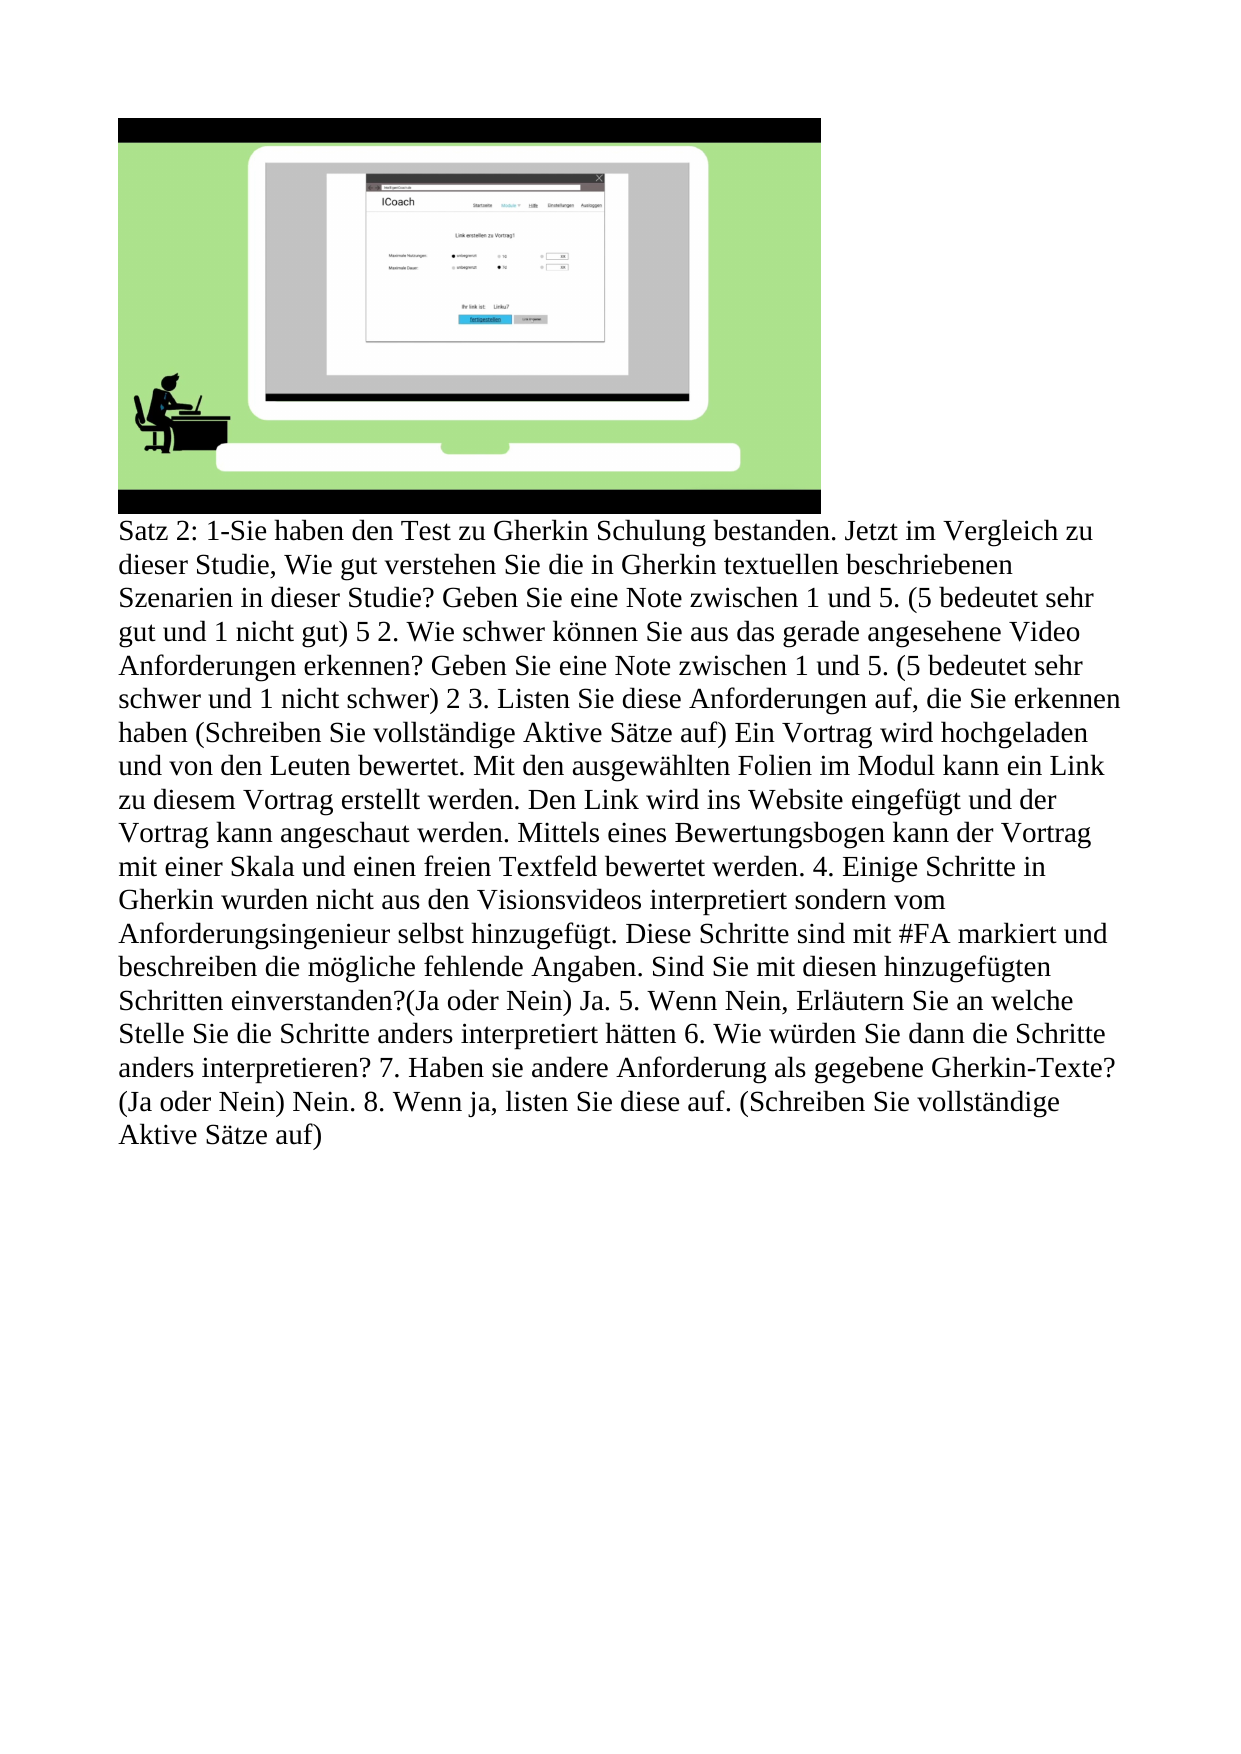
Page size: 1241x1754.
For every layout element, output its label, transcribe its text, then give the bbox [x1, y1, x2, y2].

picture [118, 118, 821, 514]
text Satz 2: 1-Sie haben den Test zu Gherkin Schulung bestanden. Jetzt im Vergleich zu dieser Studie, Wie gut verstehen Sie die in Gherkin textuellen beschriebenen Szenarien in dieser Studie? Geben Sie eine Note zwischen 1 und 5. (5 bedeutet sehr gut und 1 nicht gut) 5 2. Wie schwer können Sie aus das gerade angesehene Video Anforderungen erkennen? Geben Sie eine Note zwischen 1 und 5. (5 bedeutet sehr schwer und 1 nicht schwer) 2 3. Listen Sie diese Anforderungen auf, die Sie erkennen haben (Schreiben Sie vollständige Aktive Sätze auf) Ein Vortrag wird hochgeladen und von den Leuten bewertet. Mit den ausgewählten Folien im Modul kann ein Link zu diesem Vortrag erstellt werden. Den Link wird ins Website eingefügt und der Vortrag kann angeschaut werden. Mittels eines Bewertungsbogen kann der Vortrag mit einer Skala und einen freien Textfeld bewertet werden. 4. Einige Schritte in Gherkin wurden nicht aus den Visionsvideos interpretiert sondern vom Anforderungsingenieur selbst hinzugefügt. Diese Schritte sind mit #FA markiert und beschreiben die mögliche fehlende Angaben. Sind Sie mit diesen hinzugefügten Schritten einverstanden?(Ja oder Nein) Ja. 5. Wenn Nein, Erläutern Sie an welche Stelle Sie die Schritte anders interpretiert hätten 6. Wie würden Sie dann die Schritte anders interpretieren? 7. Haben sie andere Anforderung als gegebene Gherkin-Texte? (Ja oder Nein) Nein. 8. Wenn ja, listen Sie diese auf. (Schreiben Sie vollständige Aktive Sätze auf) [118, 513, 1122, 1151]
